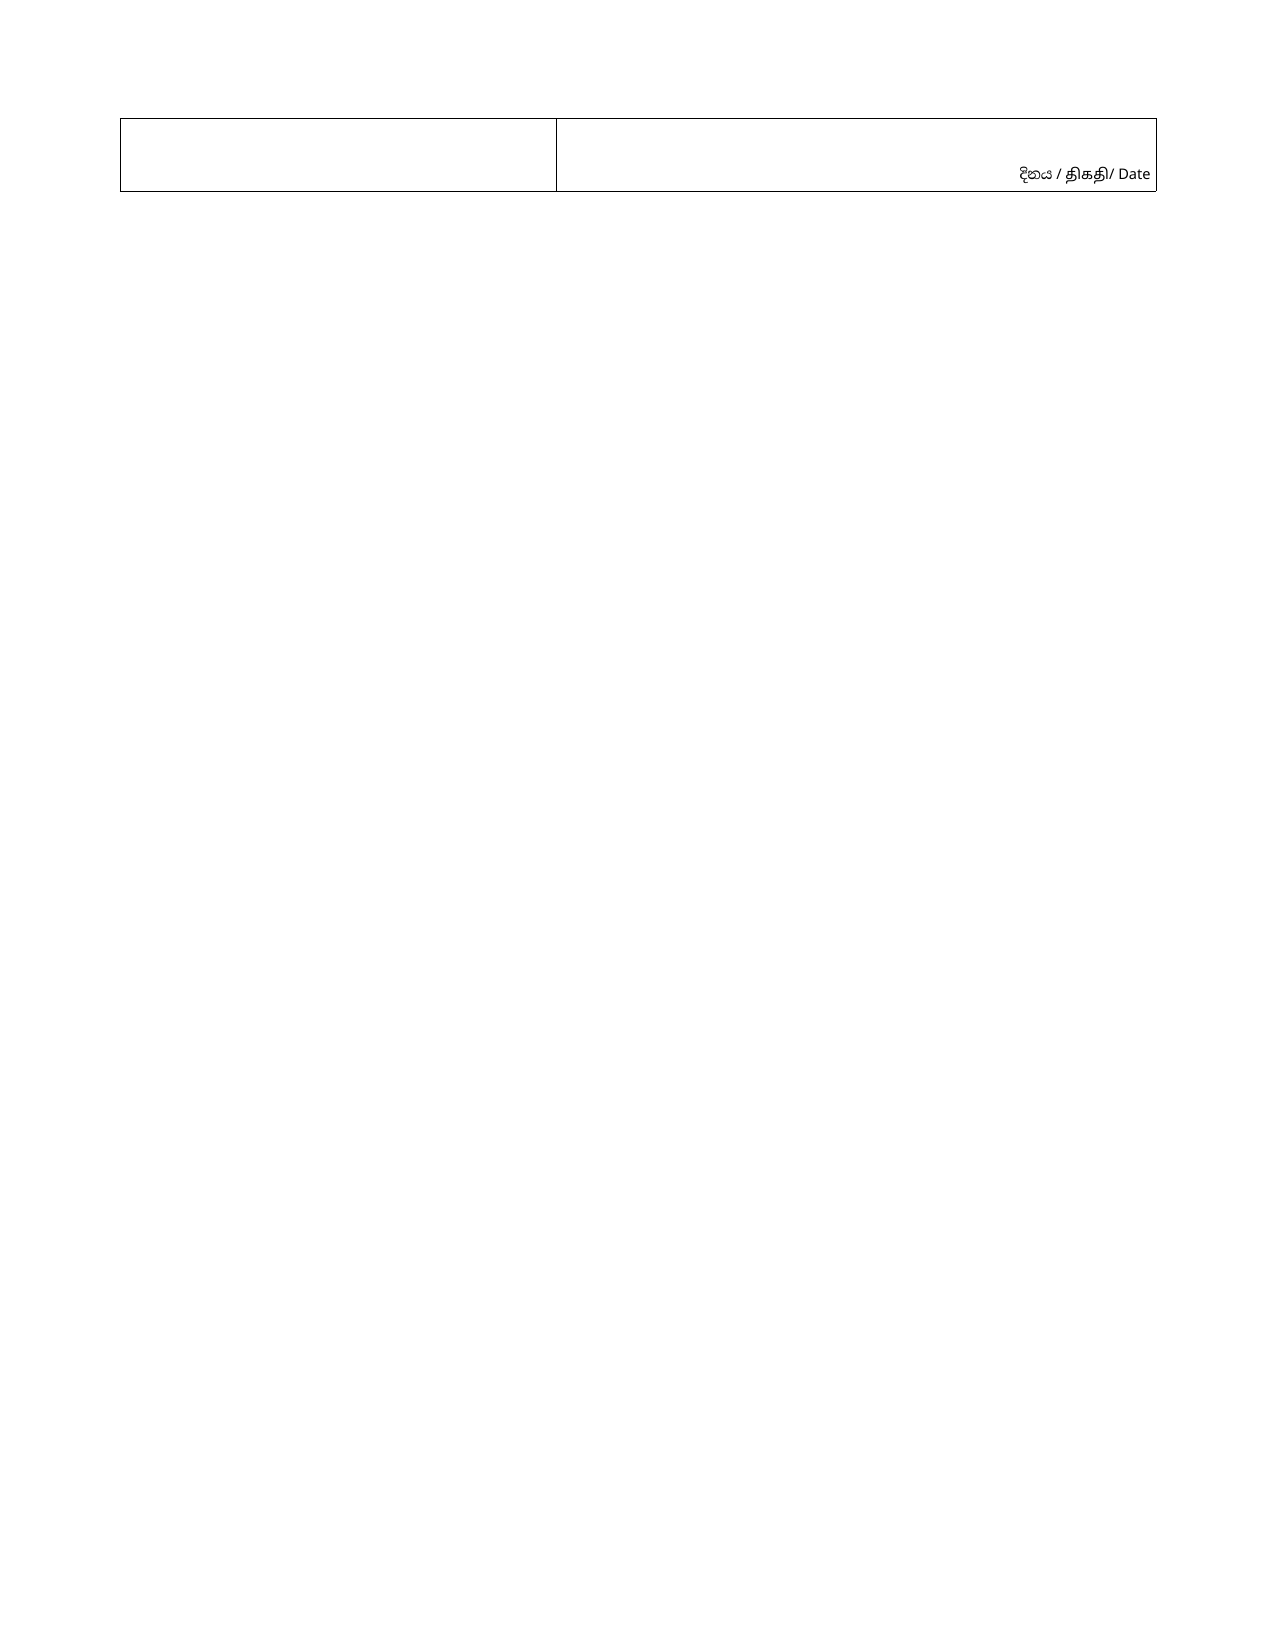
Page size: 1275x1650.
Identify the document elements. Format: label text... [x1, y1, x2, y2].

table_cell දිනය / திகதி/ Date [557, 119, 1156, 191]
table_cell [121, 119, 556, 191]
